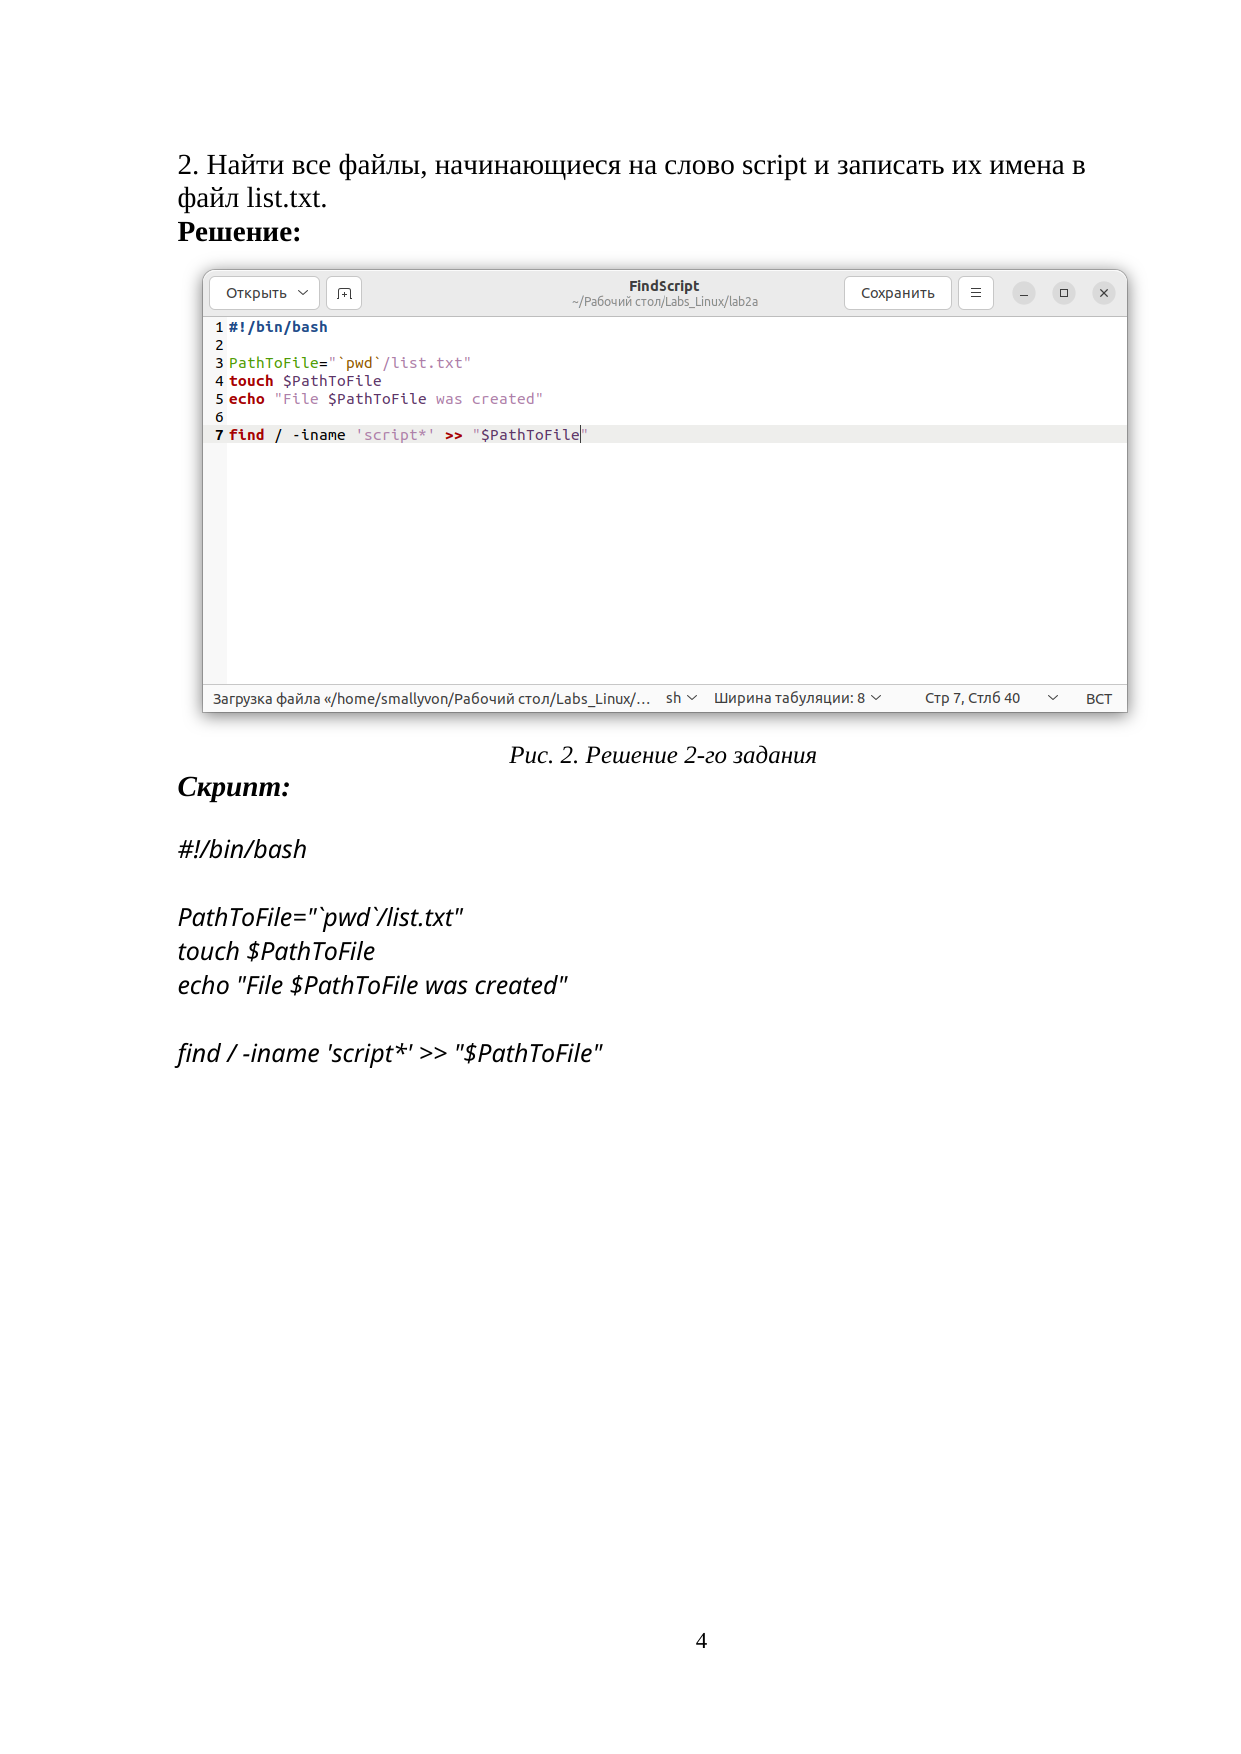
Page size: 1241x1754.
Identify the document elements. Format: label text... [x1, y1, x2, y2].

text #!/bin/bash [177, 831, 1152, 865]
text 2. Найти все файлы, начинающиеся на слово script и записать их имена в [177, 147, 1152, 180]
text Решение: [177, 214, 1152, 247]
text echo "File $PathToFile was created" [177, 967, 1152, 1002]
text файл list.txt. [177, 180, 1152, 214]
picture [177, 247, 1152, 741]
text PathToFile="`pwd`/list.txt" [177, 899, 1152, 933]
text find / -iname 'script*' >> "$PathToFile" [177, 1036, 1152, 1070]
text touch $PathToFile [177, 933, 1152, 967]
text Скрипт: [177, 769, 1152, 802]
text Рис. 2. Решение 2-го задания [177, 741, 1152, 769]
